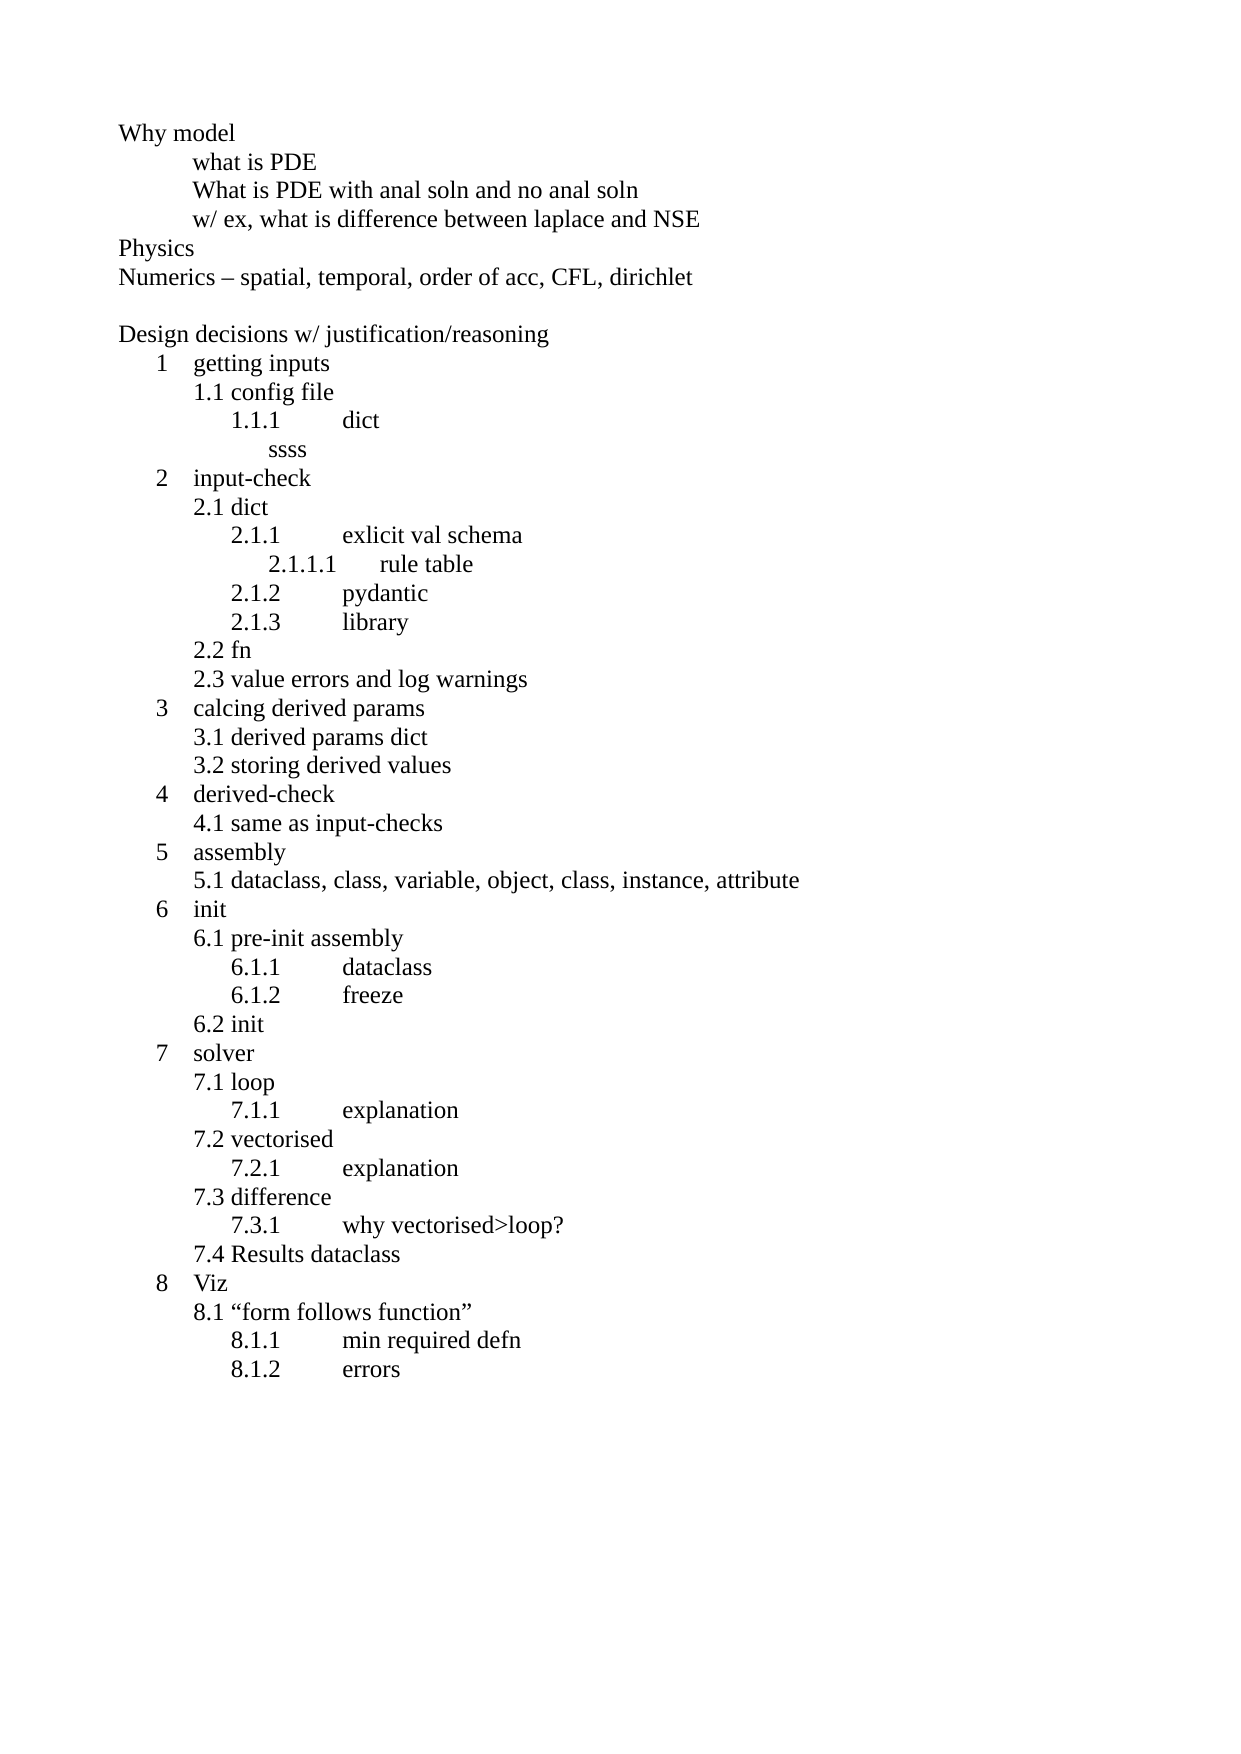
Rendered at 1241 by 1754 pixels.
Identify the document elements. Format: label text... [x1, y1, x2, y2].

list “form follows function” [193, 1297, 1122, 1326]
list library [231, 607, 1122, 636]
list explanation [231, 1096, 1122, 1124]
list loop [193, 1067, 1122, 1096]
list init [156, 894, 1122, 923]
list derived-check [156, 779, 1122, 808]
list Viz [156, 1268, 1122, 1297]
text Design decisions w/ justification/reasoning [118, 319, 1122, 348]
list config file [193, 377, 1122, 406]
list same as input-checks [193, 808, 1122, 837]
list why vectorised>loop? [231, 1211, 1122, 1239]
list getting inputs [156, 348, 1122, 377]
text what is PDE [118, 147, 1122, 176]
list dataclass [231, 952, 1122, 981]
list rule table [268, 549, 1122, 578]
list calcing derived params [156, 693, 1122, 722]
list dataclass, class, variable, object, class, instance, attribute [193, 866, 1122, 894]
text w/ ex, what is difference between laplace and NSE [118, 204, 1122, 233]
text What is PDE with anal soln and no anal soln [118, 176, 1122, 204]
list dict [193, 492, 1122, 521]
list difference [193, 1182, 1122, 1211]
list explanation [231, 1153, 1122, 1182]
list solver [156, 1038, 1122, 1067]
text Why model [118, 118, 1122, 147]
text Physics [118, 233, 1122, 262]
list value errors and log warnings [193, 664, 1122, 693]
list Results dataclass [193, 1239, 1122, 1268]
list pre-init assembly [193, 923, 1122, 952]
list pydantic [231, 578, 1122, 607]
list min required defn [231, 1326, 1122, 1354]
list storing derived values [193, 751, 1122, 779]
text Numerics – spatial, temporal, order of acc, CFL, dirichlet [118, 262, 1122, 291]
list errors [231, 1354, 1122, 1383]
list input-check [156, 463, 1122, 492]
list exlicit val schema [231, 521, 1122, 549]
list fn [193, 636, 1122, 664]
list assembly [156, 837, 1122, 866]
list derived params dict [193, 722, 1122, 751]
list freeze [231, 981, 1122, 1009]
list init [193, 1009, 1122, 1038]
list ssss [231, 434, 1122, 463]
list dict [231, 406, 1122, 434]
list vectorised [193, 1124, 1122, 1153]
